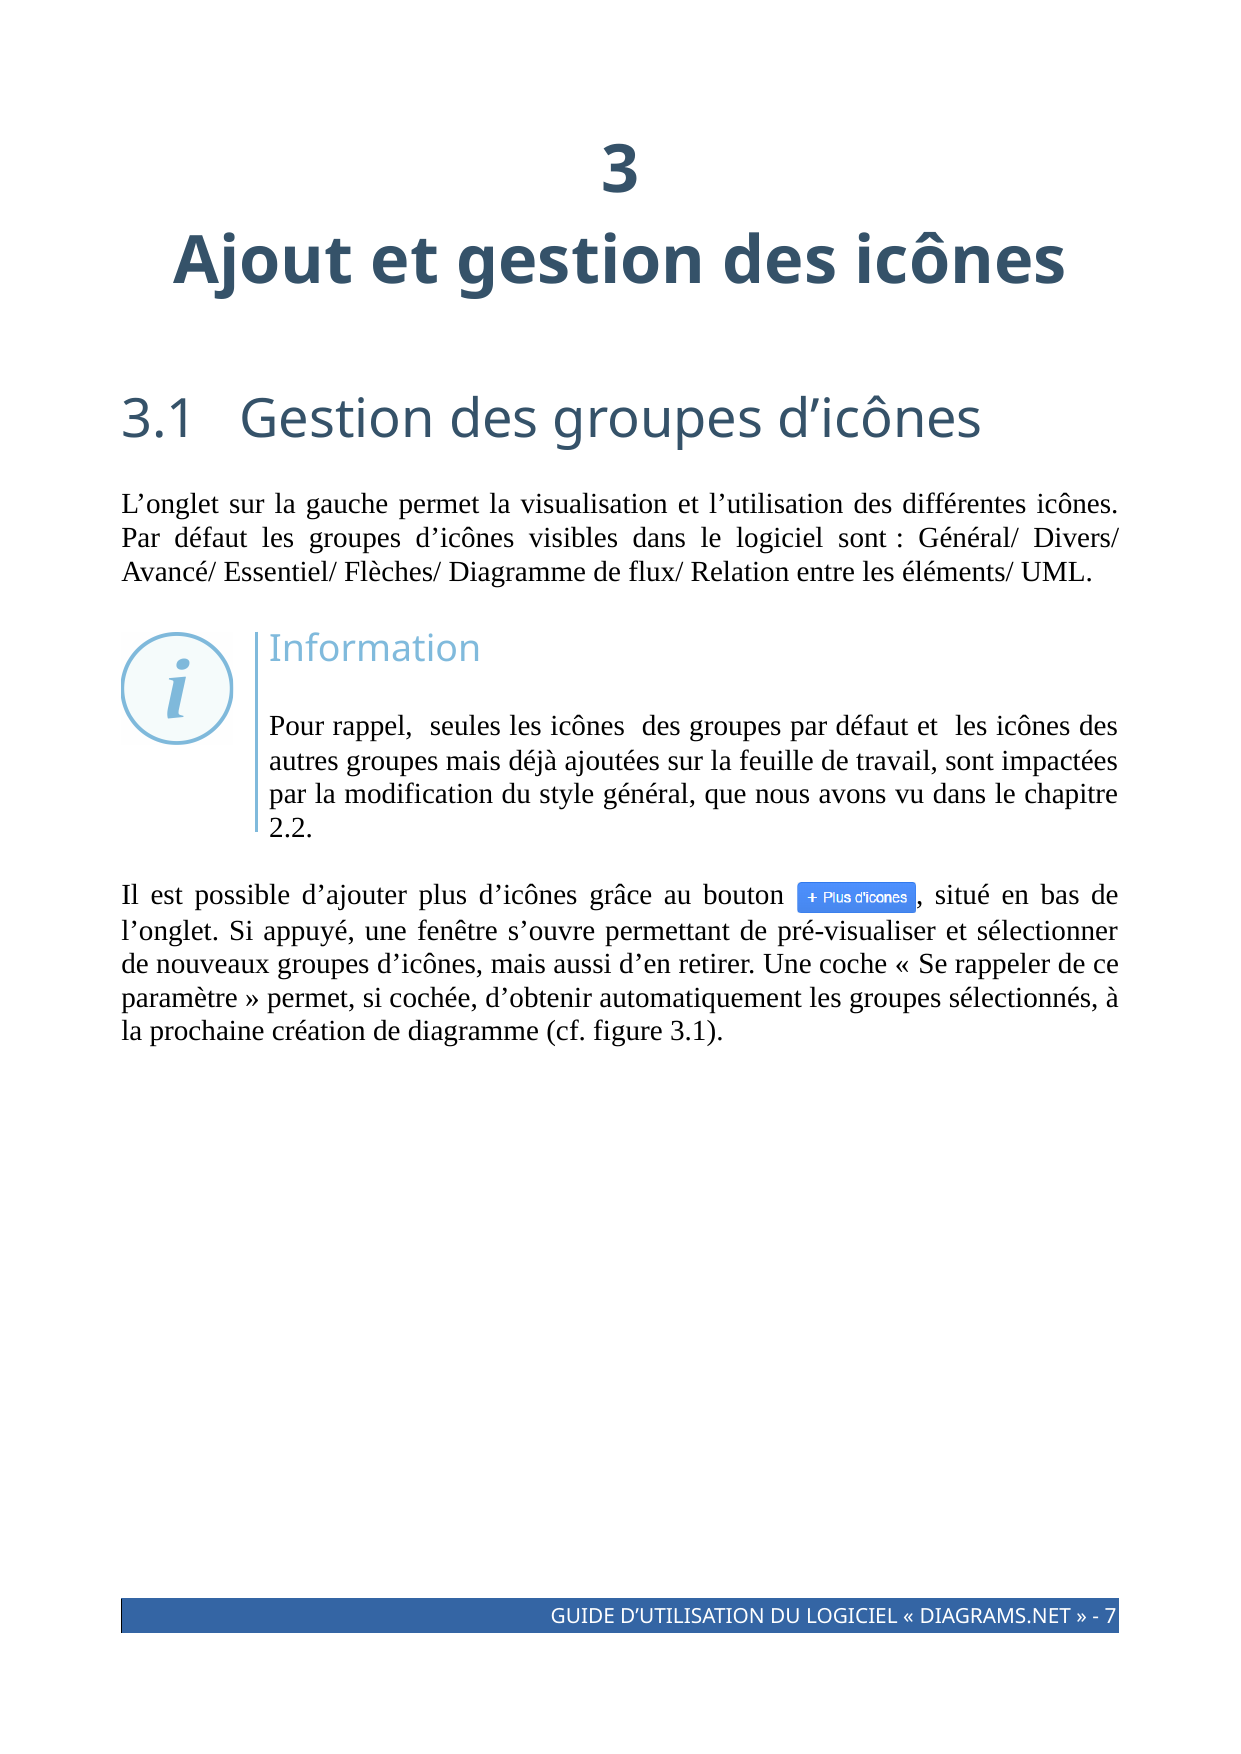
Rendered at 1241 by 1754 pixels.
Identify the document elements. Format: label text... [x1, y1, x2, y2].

text Il est possible d’ajouter plus d’icônes grâce au bouton , situé en bas de l’onglet. Si appuyé, une fenêtre s’ouvre permettant de pré-visualiser et sélectionner de nouveaux groupes d’icônes, mais aussi d’en retirer. Une coche « Se rappeler de ce paramètre » permet, si cochée, d’obtenir automatiquement les groupes sélectionnés, à la prochaine création de diagramme (cf. figure 3.1). [121, 877, 1119, 1047]
picture [121, 632, 234, 745]
text L’onglet sur la gauche permet la visualisation et l’utilisation des différentes icônes. Par défaut les groupes d’icônes visibles dans le logiciel sont : Général/ Divers/ Avancé/ Essentiel/ Flèches/ Diagramme de flux/ Relation entre les éléments/ UML. [121, 487, 1119, 587]
text 3 [121, 121, 1119, 212]
text 3.1 Gestion des groupes d’icônes [121, 379, 1119, 453]
text Pour rappel, seules les icônes des groupes par défaut et les icônes des autres groupes mais déjà ajoutées sur la feuille de travail, sont impactées par la modification du style général, que nous avons vu dans le chapitre 2.2. [121, 707, 1119, 844]
text Ajout et gestion des icônes [121, 212, 1119, 303]
picture [797, 882, 916, 913]
text Information [121, 621, 1119, 672]
